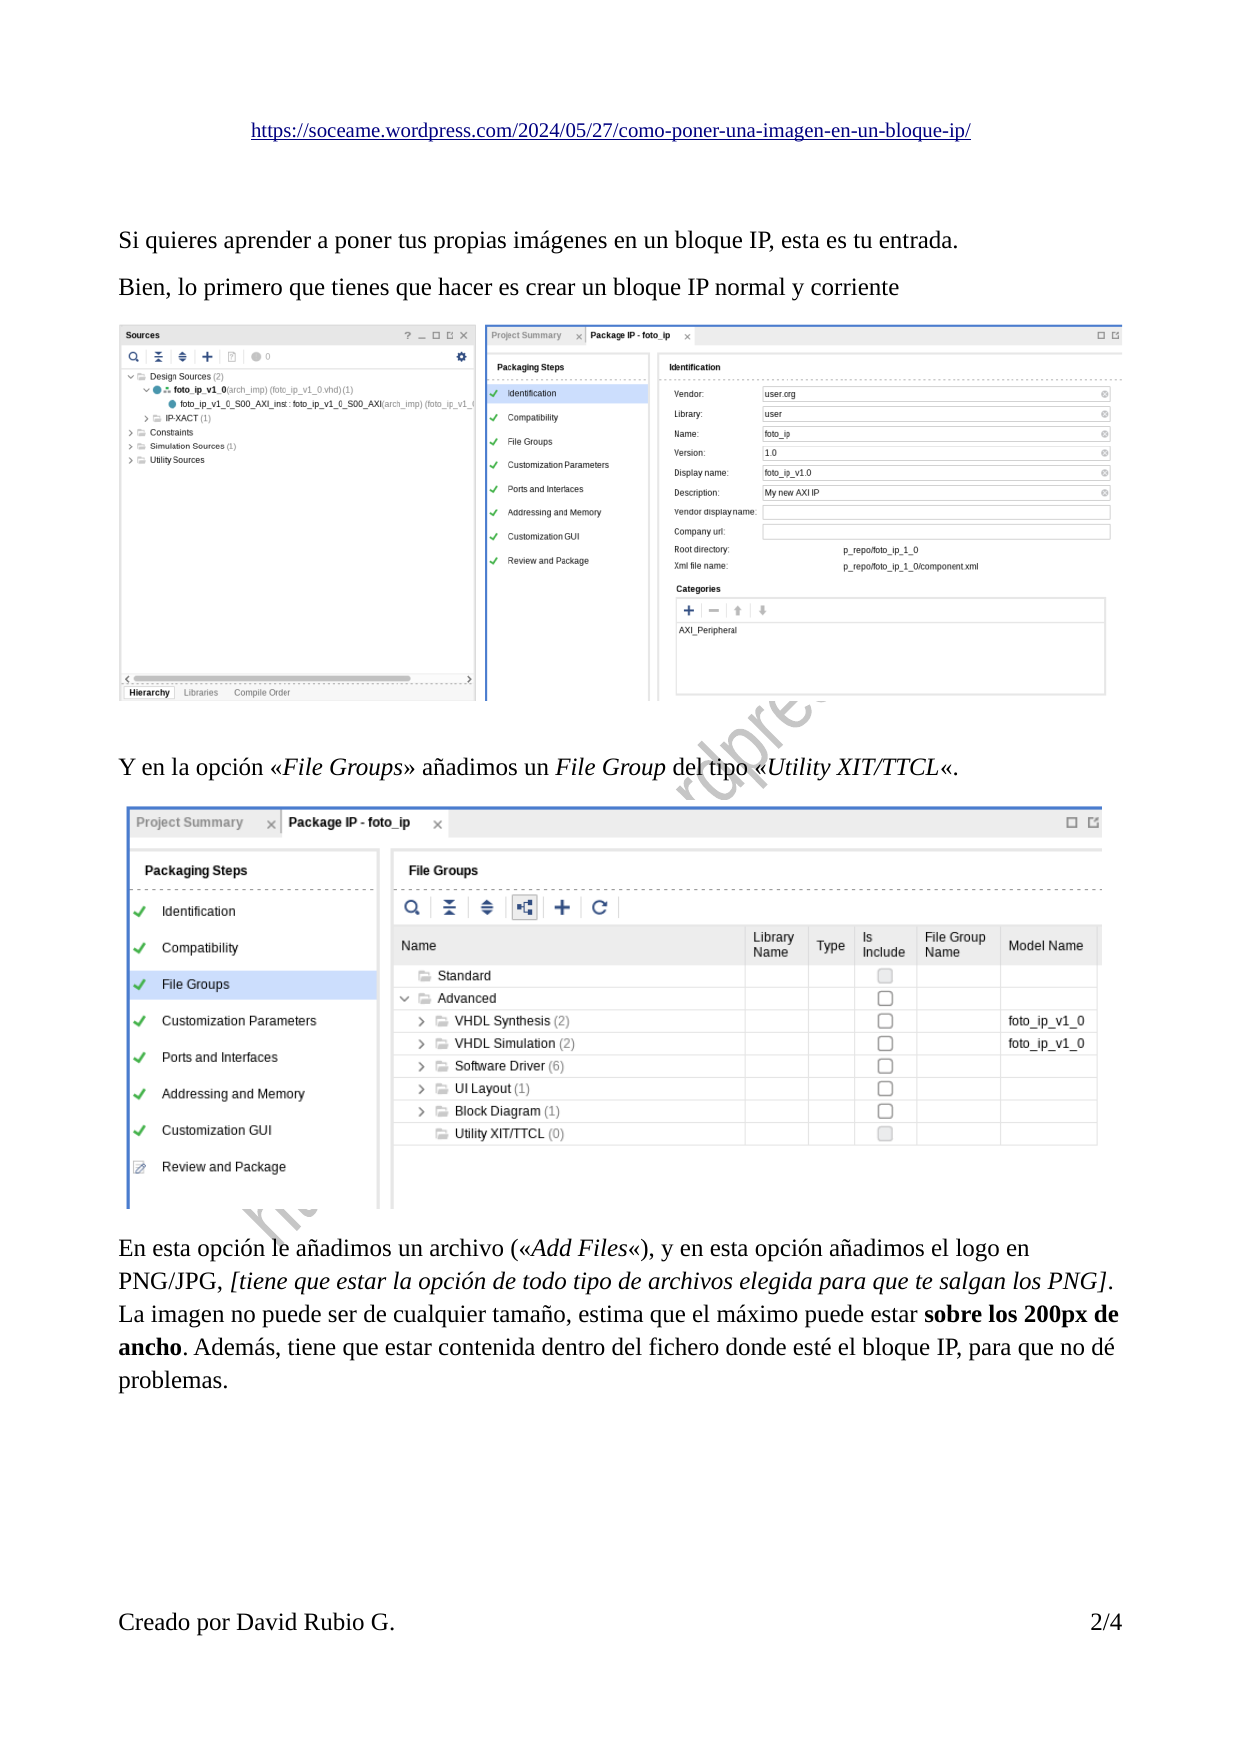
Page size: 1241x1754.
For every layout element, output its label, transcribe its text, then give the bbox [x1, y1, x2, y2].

picture [118, 800, 1102, 1209]
text Si quieres aprender a poner tus propias imágenes en un bloque IP, esta es tu entrada. [118, 225, 1122, 253]
text Bien, lo primero que tienes que hacer es crear un bloque IP normal y corriente [118, 272, 1122, 301]
text En esta opción le añadimos un archivo («Add Files«), y en esta opción añadimos el logo en PNG/JPG, [tiene que estar la opción de todo tipo de archivos elegida para que te salgan los PNG]. La imagen no puede ser de cualquier tamaño, estima que el máximo puede estar sobre los 200px de ancho. Además, tiene que estar contenida dentro del fichero donde esté el bloque IP, para que no dé problemas. [118, 1233, 1122, 1394]
text Y en la opción «File Groups» añadimos un File Group del tipo «Utility XIT/TTCL«. [118, 752, 711, 781]
text Y en la opción «File Groups» añadimos un File Group del tipo «Utility XIT/TTCL«. [754, 752, 1122, 781]
picture [118, 320, 1123, 701]
